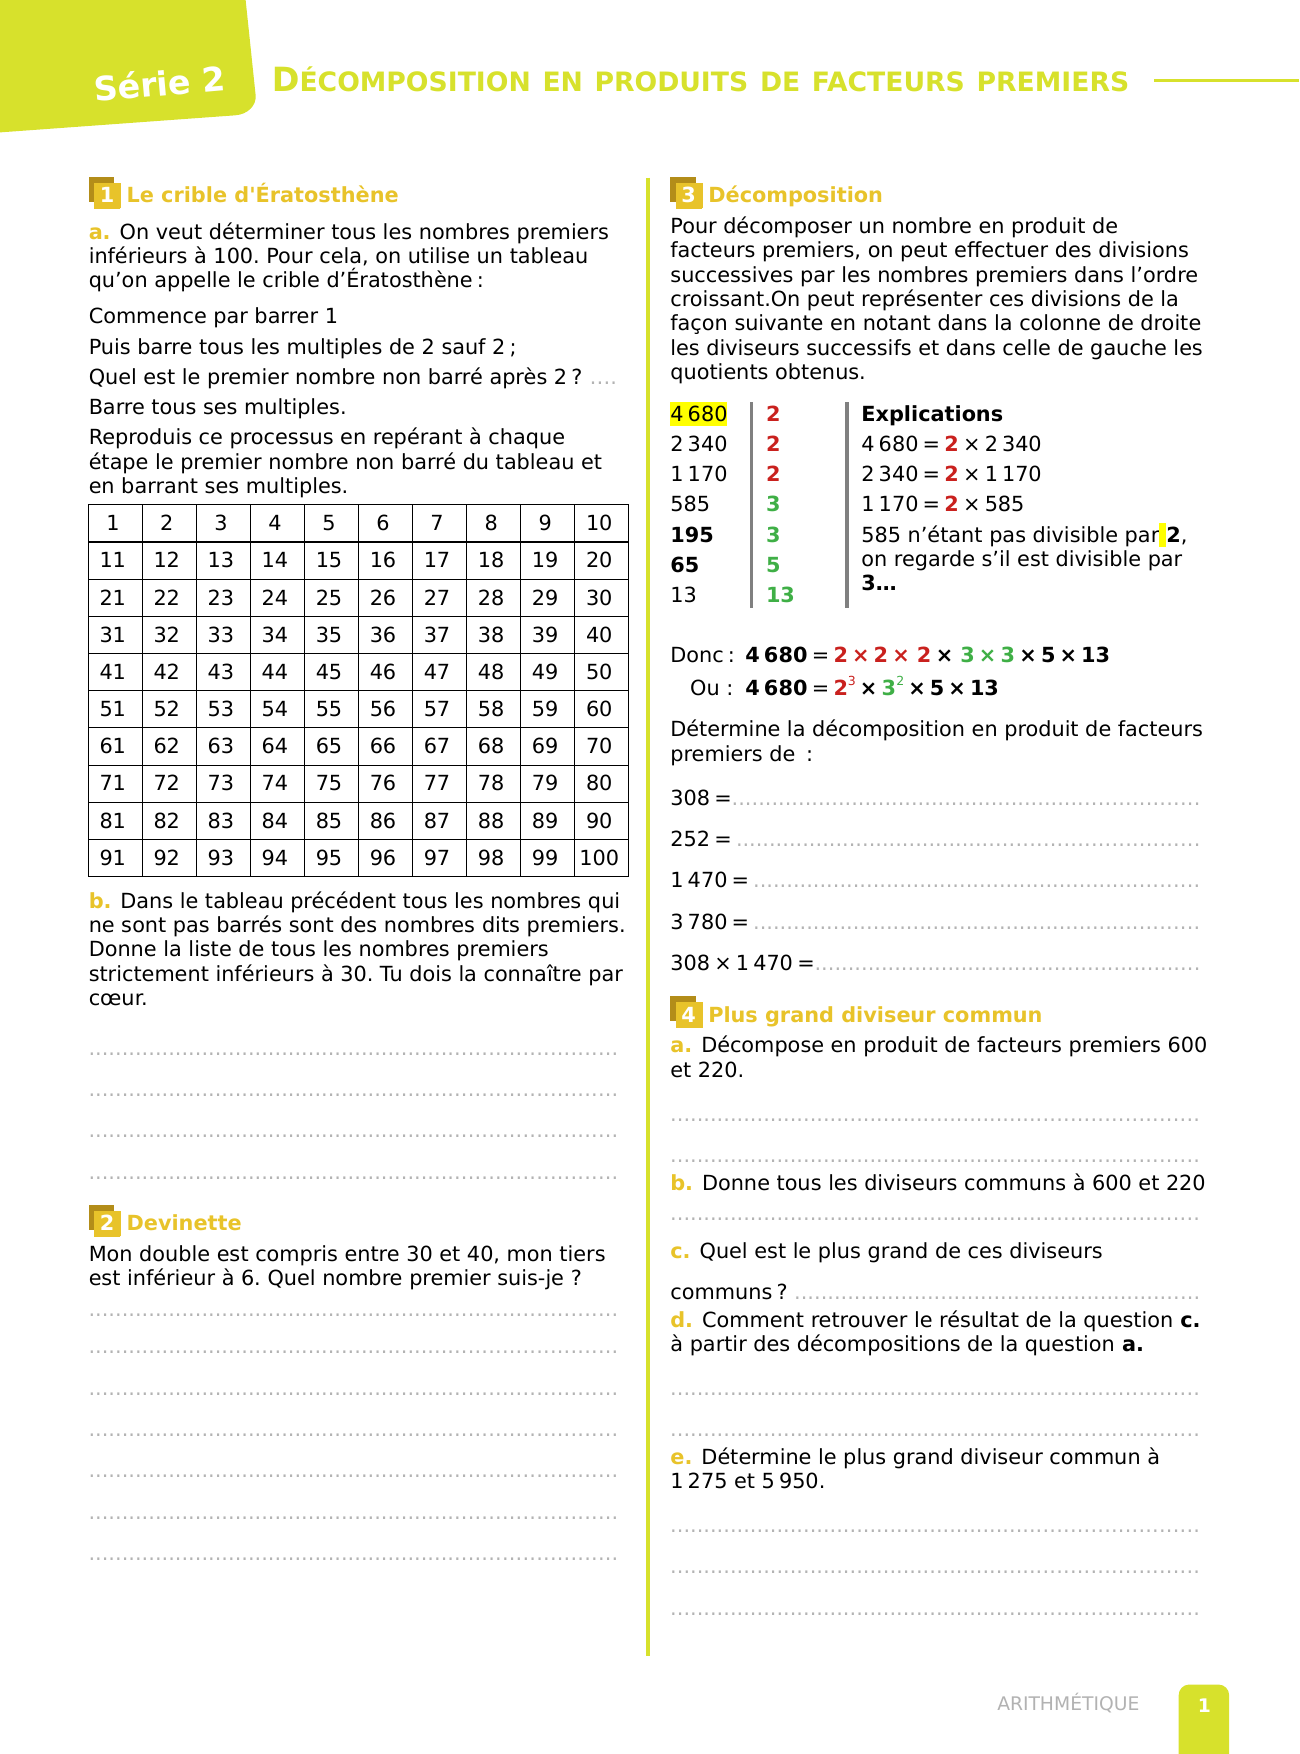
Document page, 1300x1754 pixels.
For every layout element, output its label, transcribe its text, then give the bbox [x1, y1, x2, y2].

subtitle Détermine la décomposition en produit de facteurs premiers de : [670, 717, 1205, 766]
list On veut déterminer tous les nombres premiers inférieurs à 100. Pour cela, on utilise un tableau qu’on appelle le crible d’Ératosthène : [88, 220, 629, 293]
table_cell 28 [467, 580, 520, 616]
table_cell 47 [413, 654, 466, 690]
table_cell 58 [467, 691, 520, 727]
table_cell 12 [143, 543, 196, 578]
subtitle Reproduis ce processus en repérant à chaque étape le premier nombre non barré du tableau et en barrant ses multiples. [88, 425, 623, 498]
table_cell 46 [359, 654, 412, 690]
subtitle 585 n’étant pas divisible par 2, on regarde s’il est divisible par 3… [861, 523, 1205, 595]
subtitle Puis barre tous les multiples de 2 sauf 2 ; [88, 335, 623, 359]
table_cell 41 [89, 654, 142, 690]
table_cell 56 [359, 691, 412, 727]
subtitle 13 [670, 583, 730, 607]
table_cell 42 [143, 654, 196, 690]
table_cell 86 [359, 803, 412, 839]
table_cell 50 [575, 654, 628, 690]
subtitle 4 680 = 2 × 2 340 [861, 432, 1205, 456]
table_cell 53 [197, 691, 250, 727]
table_cell 51 [89, 691, 142, 727]
table_cell 27 [413, 580, 466, 616]
table_cell 89 [521, 803, 574, 839]
table_cell 15 [305, 543, 358, 578]
text 252 = . [670, 813, 1211, 855]
text 1 470 = [670, 855, 1211, 896]
table_cell 44 [251, 654, 304, 690]
subtitle 2 [766, 432, 826, 456]
subtitle Comment retrouver le résultat de la question c. à partir des décompositions de la question a. [670, 1308, 1211, 1356]
subtitle Pour décomposer un nombre en produit de facteurs premiers, on peut effectuer des divisions successives par les nombres premiers dans l’ordre croissant.On peut représenter ces divisions de la façon suivante en notant dans la colonne de droite les diviseurs successifs et dans celle de gauche les quotients obtenus. [670, 214, 1205, 384]
table_cell 25 [305, 580, 358, 616]
subtitle [88, 1205, 94, 1236]
subtitle 3 [766, 523, 826, 547]
table_cell 17 [413, 543, 466, 578]
table_cell 64 [251, 728, 304, 764]
table_header 1 [89, 505, 142, 541]
subtitle 65 [670, 553, 730, 577]
table_cell 73 [197, 766, 250, 802]
table_cell 70 [575, 728, 628, 764]
table_cell 34 [251, 617, 304, 653]
table_header 8 [467, 505, 520, 541]
table_cell 71 [89, 766, 142, 802]
table_cell 65 [305, 728, 358, 764]
list Dans le tableau précédent tous les nombres qui ne sont pas barrés sont des nombres dits premiers. Donne la liste de tous les nombres premiers strictement inférieurs à 30. Tu dois la connaître par cœur. [88, 889, 629, 1010]
table_cell 85 [305, 803, 358, 839]
subtitle 2 340 = 2 × 1 170 [861, 462, 1205, 486]
table_cell 32 [143, 617, 196, 653]
table_cell 33 [197, 617, 250, 653]
table_cell 72 [143, 766, 196, 802]
table_cell 13 [197, 543, 250, 578]
table_cell 48 [467, 654, 520, 690]
subtitle 5 [766, 553, 826, 577]
subtitle Ou : 4 680 = 23 × 32 × 5 × 13 [670, 674, 1205, 700]
table_cell 18 [467, 543, 520, 578]
table_cell 59 [521, 691, 574, 727]
table_cell 79 [521, 766, 574, 802]
table_cell 99 [521, 840, 574, 876]
subtitle Donne tous les diviseurs communs à 600 et 220 [670, 1171, 1211, 1195]
table_cell 38 [467, 617, 520, 653]
table_cell 96 [359, 840, 412, 876]
subtitle Plus grand diviseur commun [696, 996, 1211, 1027]
table_cell 98 [467, 840, 520, 876]
table_header 10 [575, 505, 628, 541]
table_cell 29 [521, 580, 574, 616]
subtitle Commence par barrer 1 [88, 304, 623, 329]
table_cell 74 [251, 766, 304, 802]
text 3 780 = [670, 896, 1211, 937]
subtitle 585 [670, 492, 730, 517]
table_cell 84 [251, 803, 304, 839]
table_cell 92 [143, 840, 196, 876]
table_header 9 [521, 505, 574, 541]
table_cell 87 [413, 803, 466, 839]
table_cell 30 [575, 580, 628, 616]
table_cell 97 [413, 840, 466, 876]
table_cell 20 [575, 543, 628, 578]
text 308 × 1 470 = [670, 937, 1211, 979]
table_cell 36 [359, 617, 412, 653]
subtitle Mon double est compris entre 30 et 40, mon tiers est inférieur à 6. Quel nombre premier suis-je ? [88, 1242, 623, 1291]
table_cell 90 [575, 803, 628, 839]
table_header 5 [305, 505, 358, 541]
subtitle Décomposition [696, 177, 1211, 208]
table_cell 83 [197, 803, 250, 839]
table_cell 78 [467, 766, 520, 802]
table_cell 88 [467, 803, 520, 839]
subtitle Donc : 4 680 = 2 × 2 × 2 × 3 × 3 × 5 × 13 [670, 643, 1205, 668]
table_cell 91 [89, 840, 142, 876]
subtitle 3 [766, 492, 826, 517]
table_cell 69 [521, 728, 574, 764]
table_cell 39 [521, 617, 574, 653]
table_cell 68 [467, 728, 520, 764]
subtitle 2 [766, 402, 826, 426]
table_cell 81 [89, 803, 142, 839]
subtitle Devinette [114, 1205, 629, 1236]
table_cell 35 [305, 617, 358, 653]
subtitle Décompose en produit de facteurs premiers 600 et 220. [670, 1033, 1211, 1082]
table_cell 76 [359, 766, 412, 802]
table_cell 93 [197, 840, 250, 876]
table_header 7 [413, 505, 466, 541]
table_cell 60 [575, 691, 628, 727]
table_cell 80 [575, 766, 628, 802]
table_cell 57 [413, 691, 466, 727]
table_cell 75 [305, 766, 358, 802]
text 308 = [670, 772, 1211, 813]
subtitle 195 [670, 523, 730, 547]
table_cell 82 [143, 803, 196, 839]
table_cell 63 [197, 728, 250, 764]
subtitle Quel est le premier nombre non barré après 2 ? …. [88, 365, 623, 389]
table_header 2 [143, 505, 196, 541]
table_cell 77 [413, 766, 466, 802]
table_cell 100 [575, 840, 628, 876]
subtitle Le crible d'Ératosthène [114, 177, 629, 208]
subtitle 13 [766, 583, 826, 607]
subtitle 1 170 = 2 × 585 [861, 492, 1205, 517]
table_cell 31 [89, 617, 142, 653]
table_cell 66 [359, 728, 412, 764]
table_cell 49 [521, 654, 574, 690]
subtitle Explications [861, 402, 1205, 426]
table_cell 54 [251, 691, 304, 727]
table_cell 94 [251, 840, 304, 876]
table_cell 62 [143, 728, 196, 764]
table_cell 24 [251, 580, 304, 616]
table_cell 43 [197, 654, 250, 690]
subtitle Détermine le plus grand diviseur commun à 1 275 et 5 950. [670, 1445, 1211, 1493]
subtitle 2 340 [670, 432, 730, 456]
table_cell 61 [89, 728, 142, 764]
list Quel est le plus grand de ces diviseurs communs ? [670, 1225, 1211, 1308]
table_cell 16 [359, 543, 412, 578]
table_cell 21 [89, 580, 142, 616]
table_cell 14 [251, 543, 304, 578]
table_cell 37 [413, 617, 466, 653]
table_cell 19 [521, 543, 574, 578]
table_header 6 [359, 505, 412, 541]
table_header 4 [251, 505, 304, 541]
table_cell 55 [305, 691, 358, 727]
table_cell 95 [305, 840, 358, 876]
table_cell 52 [143, 691, 196, 727]
table_cell 22 [143, 580, 196, 616]
table_cell 26 [359, 580, 412, 616]
table_cell 45 [305, 654, 358, 690]
table_cell 11 [89, 543, 142, 578]
table_cell 23 [197, 580, 250, 616]
subtitle 1 170 [670, 462, 730, 486]
table_header 3 [197, 505, 250, 541]
subtitle 2 [766, 462, 826, 486]
table_cell 40 [575, 617, 628, 653]
subtitle Barre tous ses multiples. [88, 395, 623, 419]
table_cell 67 [413, 728, 466, 764]
